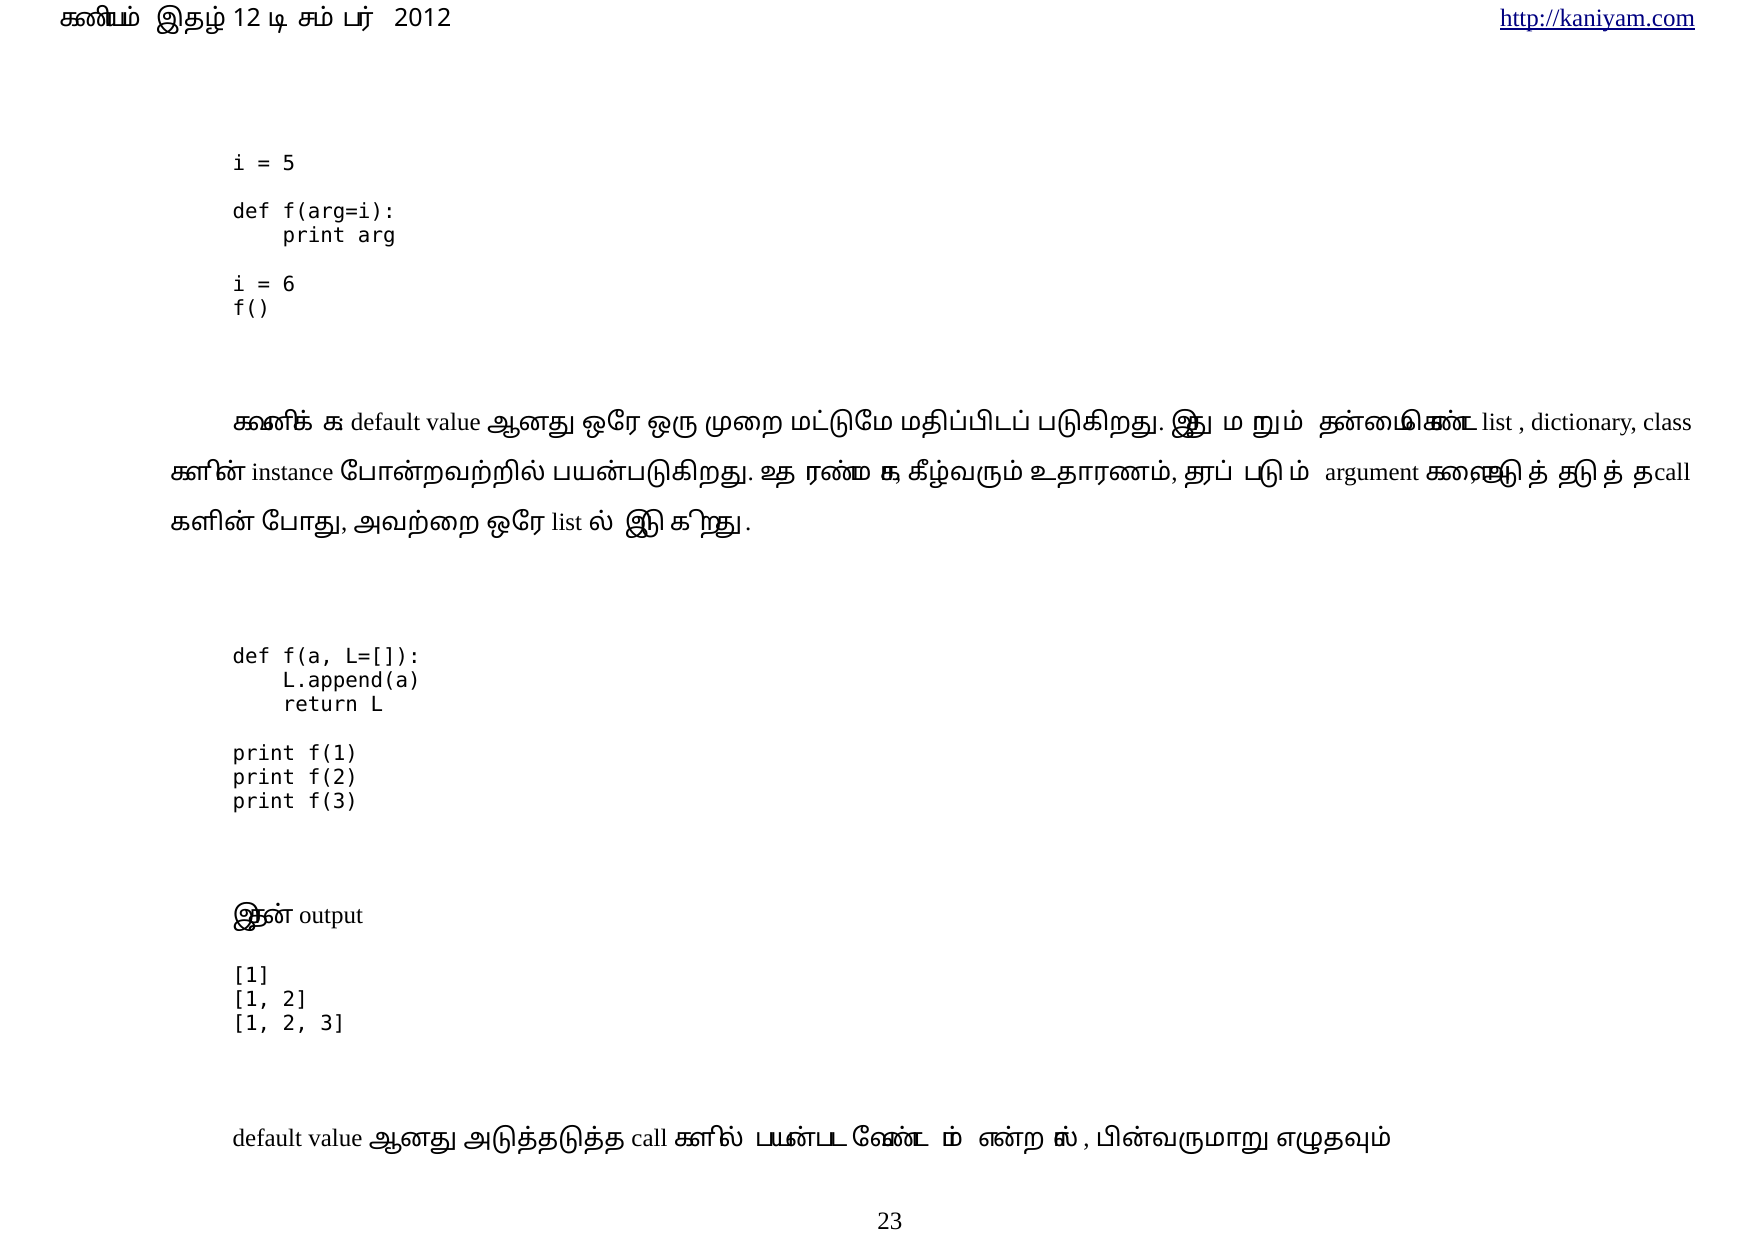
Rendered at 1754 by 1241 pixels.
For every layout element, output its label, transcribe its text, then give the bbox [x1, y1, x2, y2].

text [1, 2] [170, 987, 1695, 1011]
text கவனிக்க: default value ஆனது ஒரே ஒரு முறை மட்டுமே மதிப்பிடப் படுகிறது. இது மாறும் தன்மை கொண்ட list , dictionary, class களின் instance போன்றவற்றில் பயன்படுகிறது. உதாரண்மாக, கீழ்வரும் உதாரணம், தரப்படும் argument களை, அடுத்தடுத்த call களின் போது, அவற்றை ஒரே list ல் இடுகிறது. [170, 407, 1695, 541]
text [1] [170, 963, 1695, 987]
text print f(3) [170, 789, 1695, 813]
text i = 5 [170, 151, 1695, 175]
text def f(a, L=[]): [170, 644, 1695, 668]
text L.append(a) [170, 668, 1695, 692]
text def f(arg=i): [170, 199, 1695, 223]
text [1, 2, 3] [170, 1011, 1695, 1036]
text இதன் output [170, 901, 1695, 934]
text i = 6 [170, 272, 1695, 296]
text print f(2) [170, 765, 1695, 789]
text f() [170, 296, 1695, 321]
text return L [170, 692, 1695, 716]
text print f(1) [170, 741, 1695, 765]
text print arg [170, 223, 1695, 248]
text default value ஆனது அடுத்தடுத்த call களில் பயன்பட வேண்டாம் என்றால், பின்வருமாறு எழுதவும் [170, 1123, 1695, 1156]
